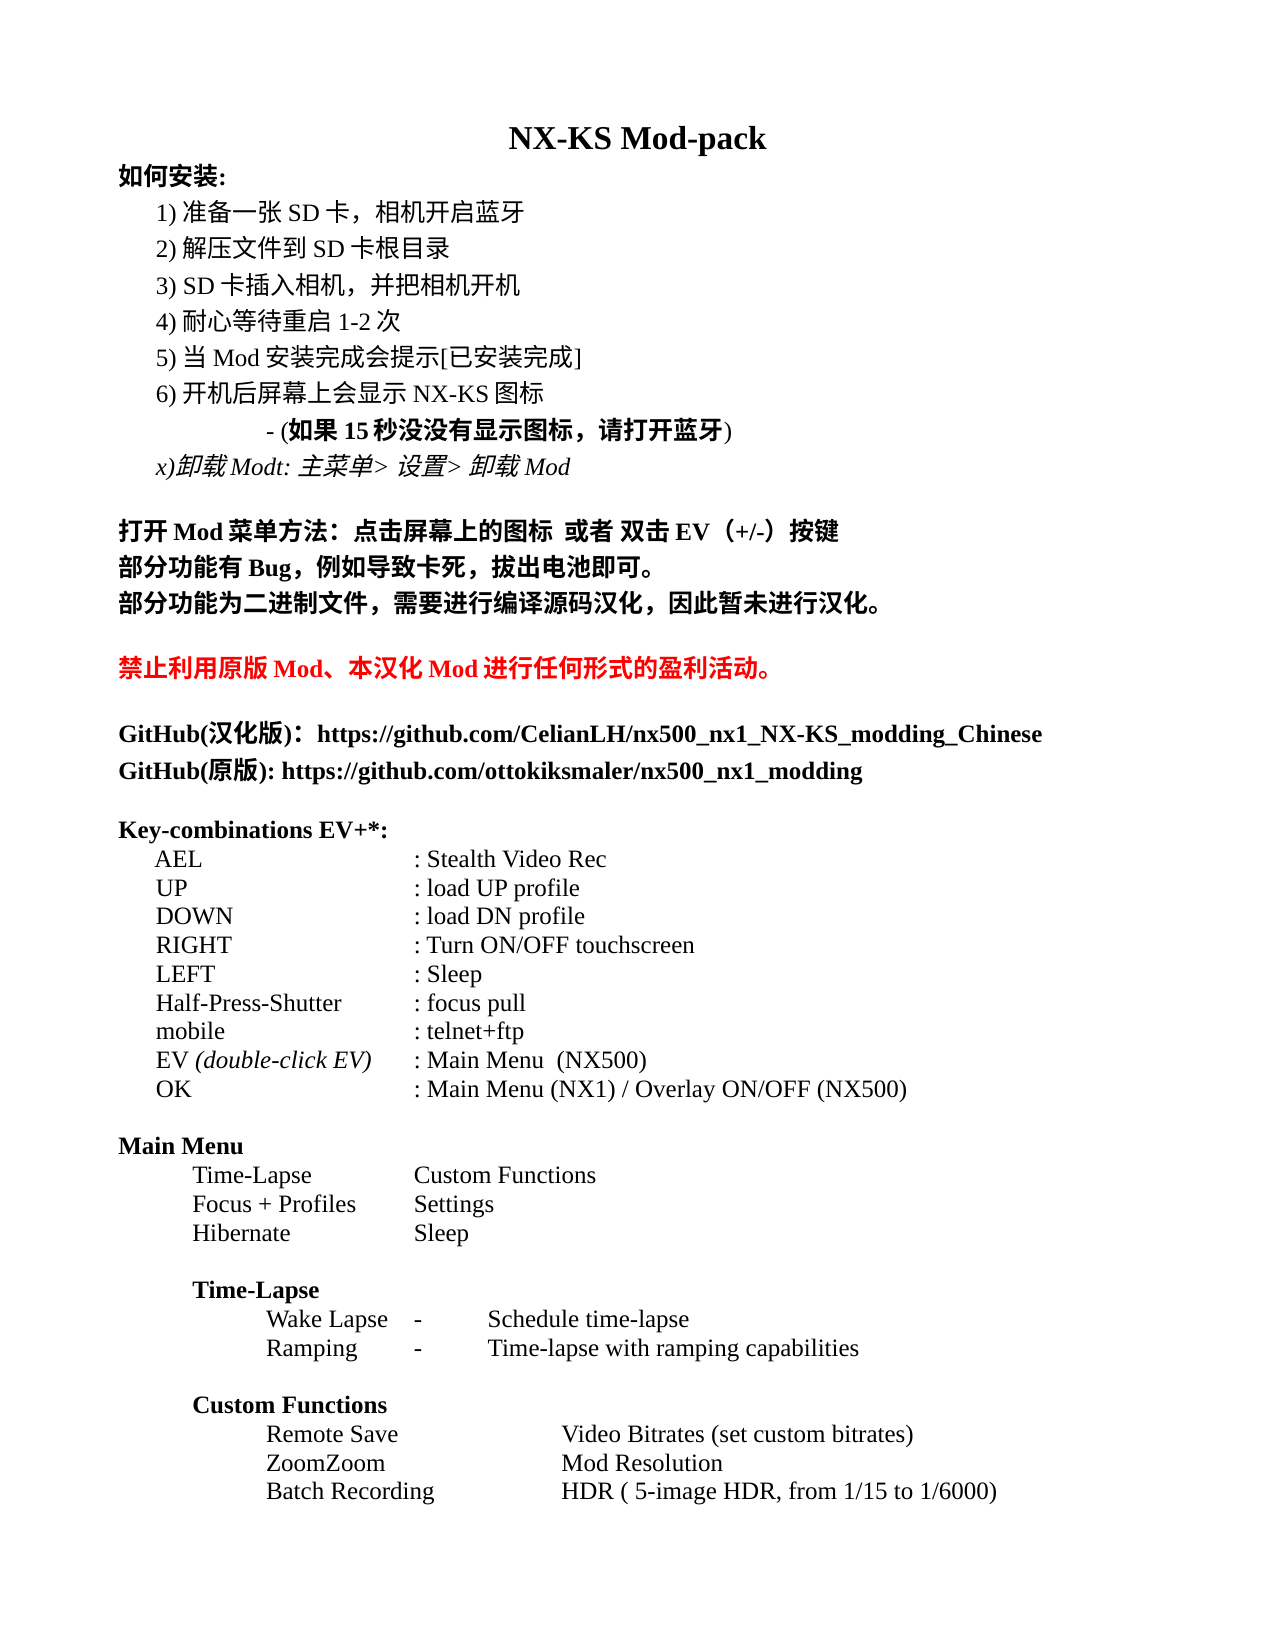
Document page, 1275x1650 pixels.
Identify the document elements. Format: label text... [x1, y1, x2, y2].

text OK : Main Menu (NX1) / Overlay ON/OFF (NX500) [118, 1074, 1157, 1103]
text Custom Functions [118, 1390, 1157, 1419]
text Batch Recording HDR ( 5-image HDR, from 1/15 to 1/6000) [118, 1476, 1157, 1505]
text Wake Lapse - Schedule time-lapse [118, 1304, 1157, 1333]
text ZoomZoom Mod Resolution [118, 1448, 1157, 1476]
text 1) 准备一张SD卡，相机开启蓝牙 [118, 193, 1157, 229]
text 打开Mod菜单方法：点击屏幕上的图标 或者 双击EV（+/-）按键 [118, 511, 1157, 548]
text AEL : Stealth Video Rec [118, 844, 1157, 873]
text x)卸载Modt: 主菜单> 设置> 卸载 Mod [118, 446, 1157, 483]
text Time-Lapse [118, 1275, 1157, 1304]
text 部分功能为二进制文件，需要进行编译源码汉化，因此暂未进行汉化。 [118, 584, 1157, 620]
text 如何安装: [118, 156, 1157, 193]
text Key-combinations EV+*: [118, 815, 1157, 844]
text Half-Press-Shutter : focus pull [118, 988, 1157, 1016]
text DOWN : load DN profile [118, 901, 1157, 930]
text Time-Lapse Custom Functions [118, 1160, 1157, 1189]
text GitHub(汉化版)：https://github.com/CelianLH/nx500_nx1_NX-KS_modding_Chinese [118, 714, 1157, 750]
text mobile : telnet+ftp [118, 1016, 1157, 1045]
text 4) 耐心等待重启1-2次 [118, 301, 1157, 338]
text Main Menu [118, 1131, 1157, 1160]
text 6) 开机后屏幕上会显示NX-KS图标 - (如果15秒没没有显示图标，请打开蓝牙) [118, 374, 1157, 446]
text 部分功能有Bug，例如导致卡死，拔出电池即可。 [118, 548, 1157, 584]
text GitHub(原版): https://github.com/ottokiksmaler/nx500_nx1_modding [118, 750, 1157, 786]
text Hibernate Sleep [118, 1218, 1157, 1246]
text 5) 当Mod安装完成会提示[已安装完成] [118, 338, 1157, 374]
text EV (double-click EV) : Main Menu (NX500) [118, 1045, 1157, 1074]
text 禁止利用原版Mod、本汉化Mod进行任何形式的盈利活动。 [118, 649, 1157, 685]
text LEFT : Sleep [118, 959, 1157, 988]
text 3) SD卡插入相机，并把相机开机 [118, 265, 1157, 301]
text NX-KS Mod-pack [118, 118, 1157, 156]
text RIGHT : Turn ON/OFF touchscreen [118, 930, 1157, 959]
text Ramping - Time-lapse with ramping capabilities [118, 1333, 1157, 1390]
text Remote Save Video Bitrates (set custom bitrates) [118, 1419, 1157, 1448]
text 2) 解压文件到SD卡根目录 [118, 229, 1157, 265]
text UP : load UP profile [118, 873, 1157, 901]
text Focus + Profiles Settings [118, 1189, 1157, 1218]
